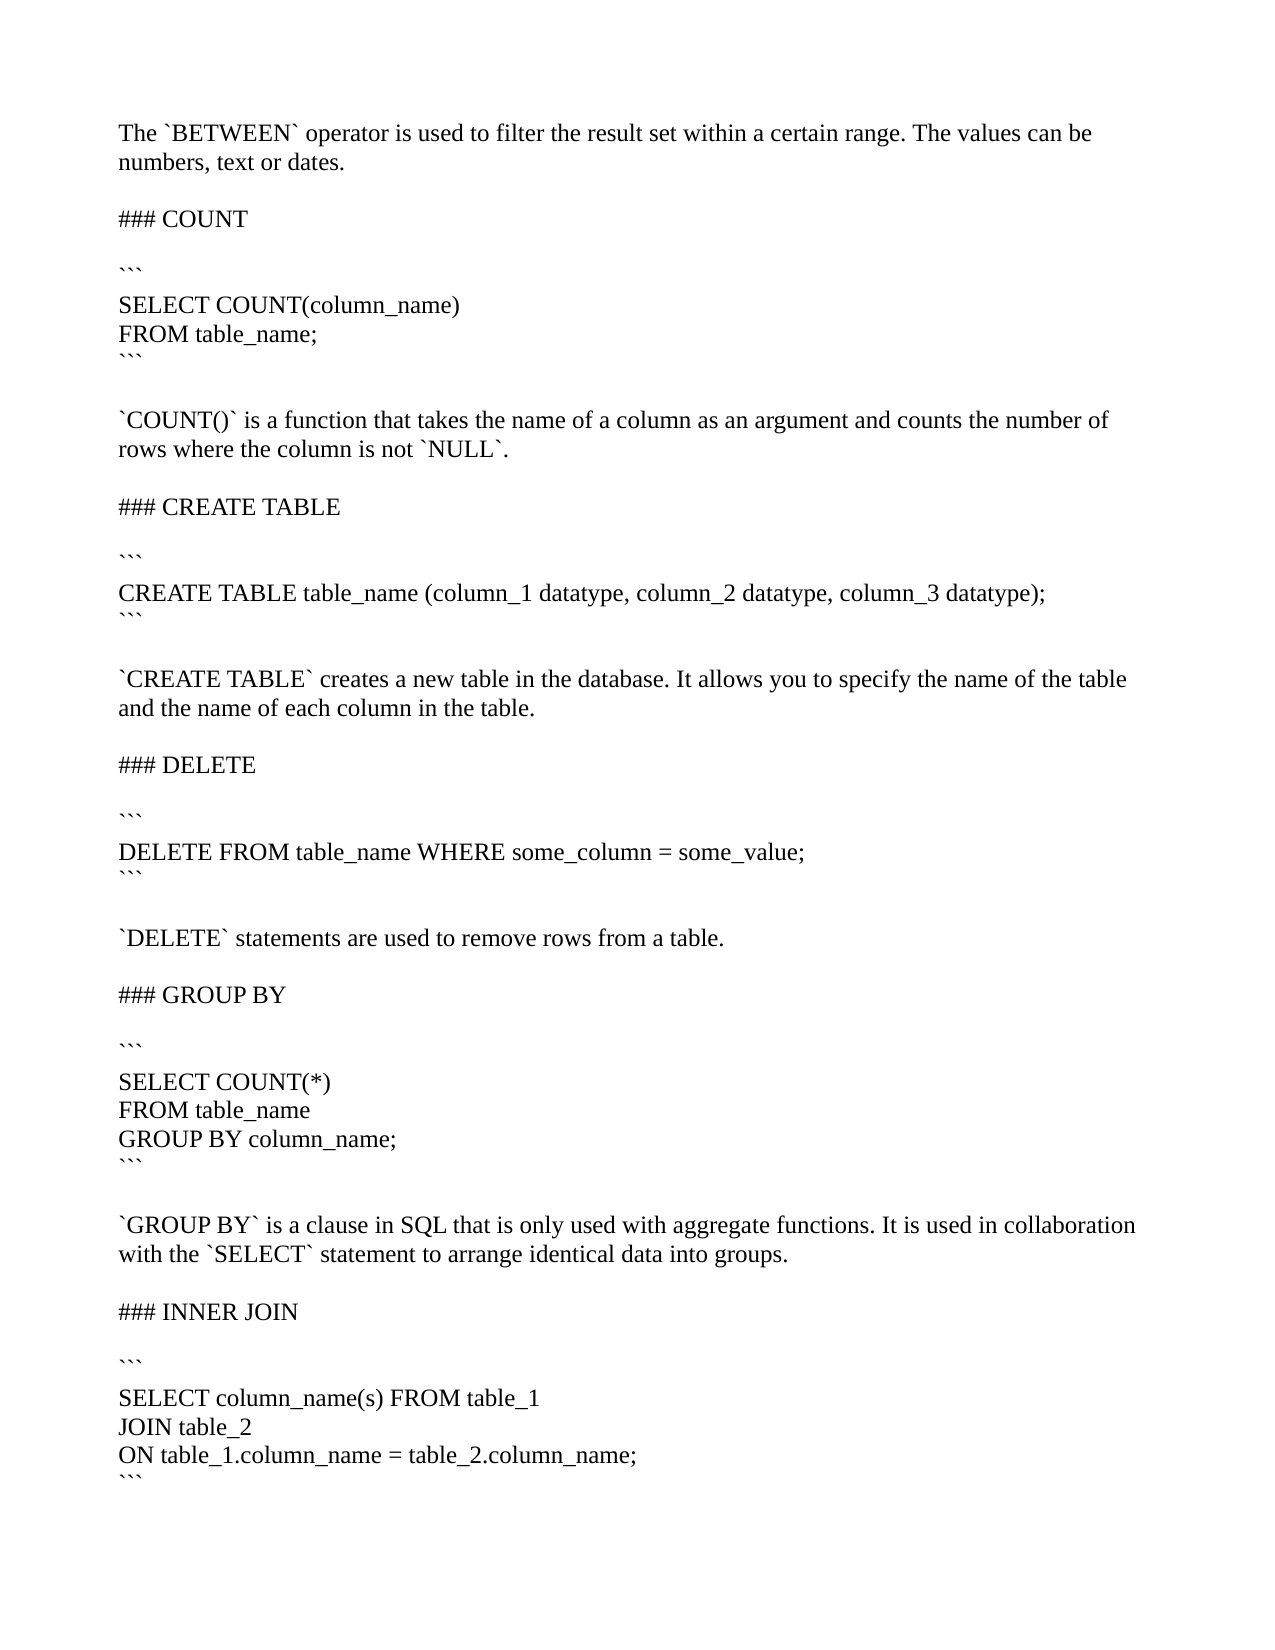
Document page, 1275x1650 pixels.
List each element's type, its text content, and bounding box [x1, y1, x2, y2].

text ``` [118, 1153, 1157, 1182]
text DELETE FROM table_name WHERE some_column = some_value; [118, 837, 1157, 866]
text ``` [118, 549, 1157, 578]
text SELECT column_name(s) FROM table_1 [118, 1383, 1157, 1412]
text FROM table_name [118, 1096, 1157, 1124]
text ON table_1.column_name = table_2.column_name; [118, 1441, 1157, 1469]
text ``` [118, 1469, 1157, 1498]
text ``` [118, 1354, 1157, 1383]
text `COUNT()` is a function that takes the name of a column as an argument and counts the number of rows where the column is not `NULL`. [118, 406, 1157, 463]
text `CREATE TABLE` creates a new table in the database. It allows you to specify the name of the table and the name of each column in the table. [118, 664, 1157, 722]
text SELECT COUNT(*) [118, 1067, 1157, 1096]
text ``` [118, 1038, 1157, 1067]
text ### COUNT [118, 204, 1157, 233]
text ### INNER JOIN [118, 1297, 1157, 1326]
text CREATE TABLE table_name (column_1 datatype, column_2 datatype, column_3 datatype); [118, 578, 1157, 607]
text ``` [118, 808, 1157, 837]
text ### DELETE [118, 751, 1157, 779]
text GROUP BY column_name; [118, 1124, 1157, 1153]
text ``` [118, 607, 1157, 636]
text ### CREATE TABLE [118, 492, 1157, 521]
text `DELETE` statements are used to remove rows from a table. [118, 923, 1157, 952]
text `GROUP BY` is a clause in SQL that is only used with aggregate functions. It is used in collaboration with the `SELECT` statement to arrange identical data into groups. [118, 1211, 1157, 1268]
text ``` [118, 262, 1157, 291]
text The `BETWEEN` operator is used to filter the result set within a certain range. The values can be numbers, text or dates. [118, 118, 1157, 176]
text JOIN table_2 [118, 1412, 1157, 1441]
text ``` [118, 348, 1157, 377]
text ### GROUP BY [118, 981, 1157, 1009]
text ``` [118, 866, 1157, 894]
text FROM table_name; [118, 319, 1157, 348]
text SELECT COUNT(column_name) [118, 291, 1157, 319]
